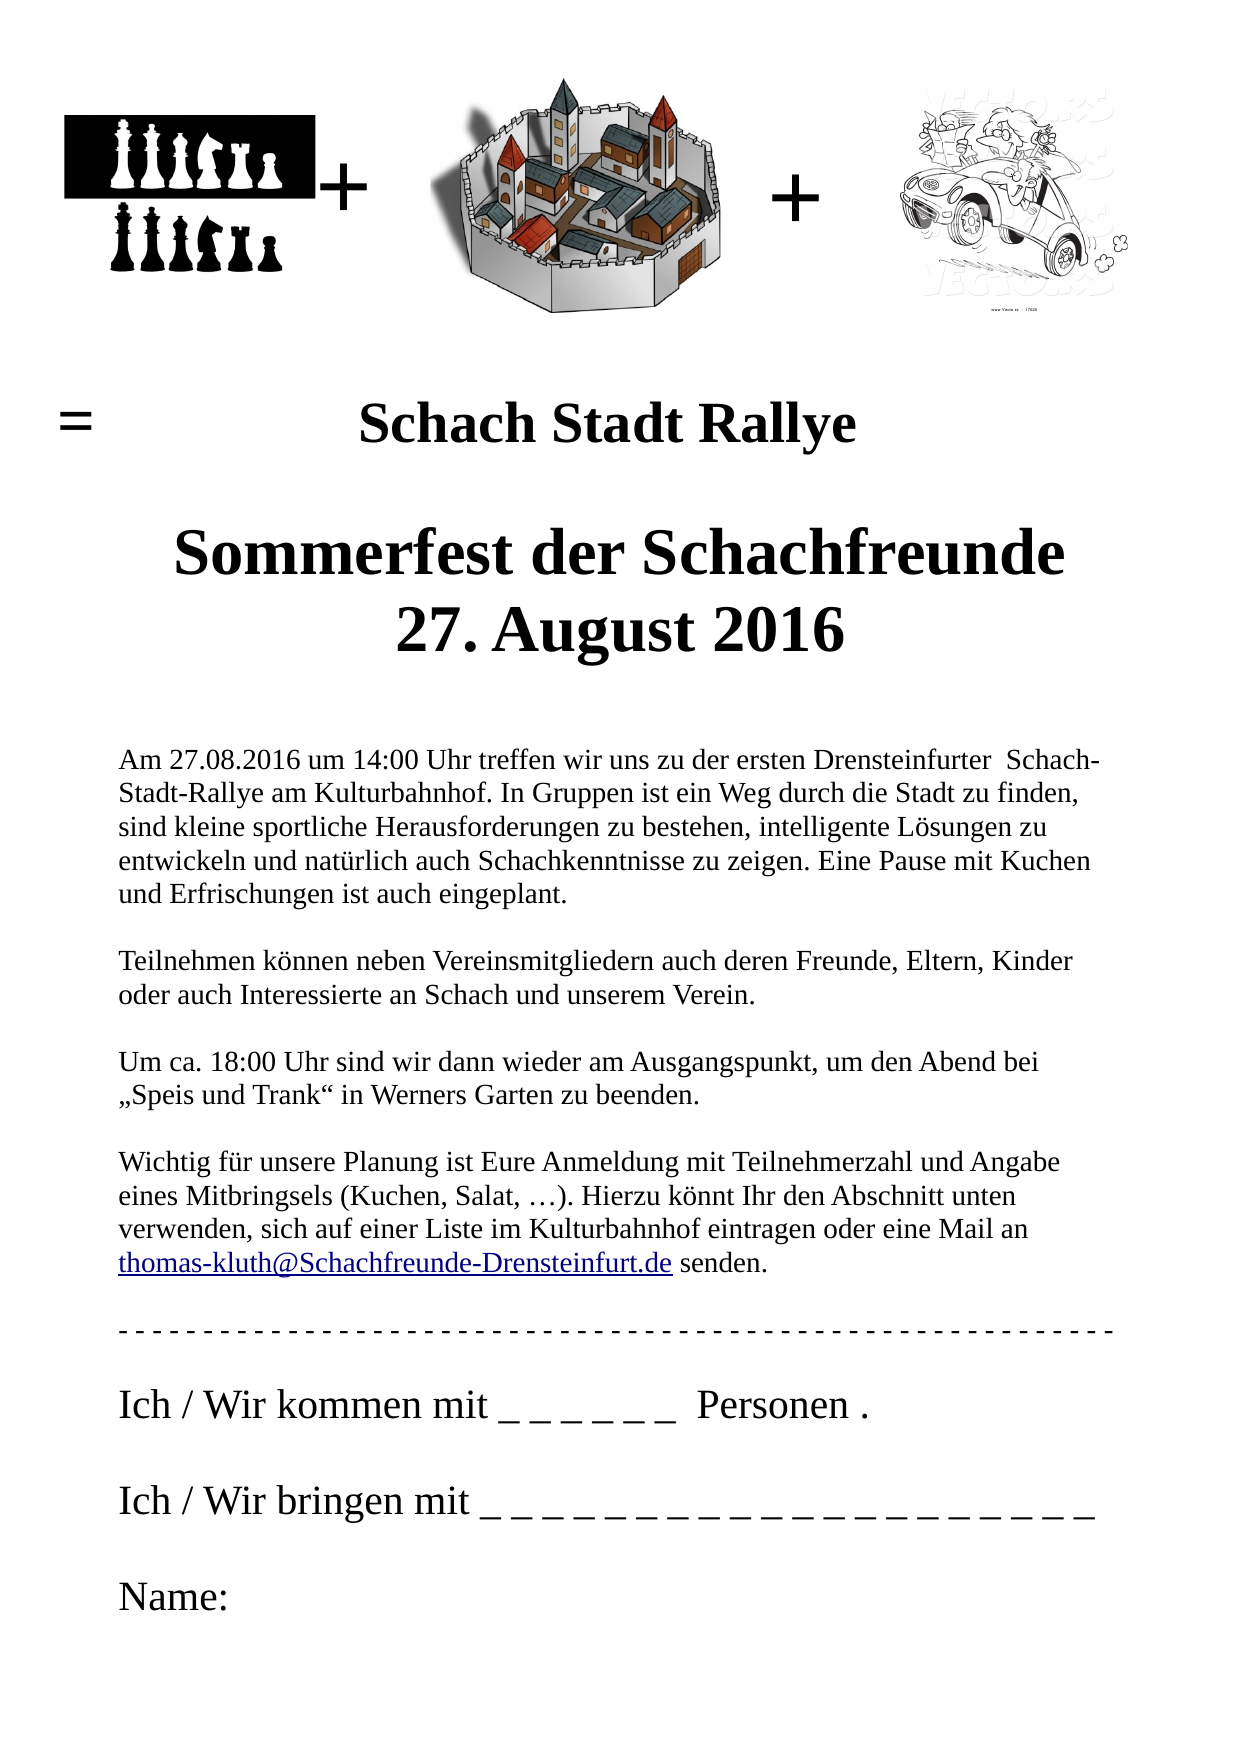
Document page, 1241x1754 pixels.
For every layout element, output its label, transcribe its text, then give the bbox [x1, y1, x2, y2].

text 27. August 2016 [118, 589, 1122, 665]
text - - - - - - - - - - - - - - - - - - - - - - - - - - - - - - - - - - - - - - - - - - - - - - - - - - - - - - - - - - - [118, 1312, 1122, 1346]
picture [64, 115, 316, 282]
text Am 27.08.2016 um 14:00 Uhr treffen wir uns zu der ersten Drensteinfurter Schach-Stadt-Rallye am Kulturbahnhof. In Gruppen ist ein Weg durch die Stadt zu finden, sind kleine sportliche Herausforderungen zu bestehen, intelligente Lösungen zu entwickeln und natürlich auch Schachkenntnisse zu zeigen. Eine Pause mit Kuchen und Erfrischungen ist auch eingeplant. [118, 742, 1122, 943]
text Ich / Wir kommen mit _ _ _ _ _ _ Personen . [118, 1379, 1122, 1427]
text Um ca. 18:00 Uhr sind wir dann wieder am Ausgangspunkt, um den Abend bei „Speis und Trank“ in Werners Garten zu beenden. [118, 1044, 1122, 1111]
text Sommerfest der Schachfreunde [118, 512, 1122, 589]
text Teilnehmen können neben Vereinsmitgliedern auch deren Freunde, Eltern, Kinder oder auch Interessierte an Schach und unserem Verein. [118, 943, 1122, 1010]
text Ich / Wir bringen mit _ _ _ _ _ _ _ _ _ _ _ _ _ _ _ _ _ _ _ _ [118, 1475, 1122, 1523]
text Name: [118, 1571, 1122, 1619]
text Wichtig für unsere Planung ist Eure Anmeldung mit Teilnehmerzahl und Angabe eines Mitbringsels (Kuchen, Salat, …). Hierzu könnt Ihr den Abschnitt unten verwenden, sich auf einer Liste im Kulturbahnhof eintragen oder eine Mail an thomas-kluth@Schachfreunde-Drensteinfurt.de senden. [118, 1144, 1122, 1279]
text Schach Stadt Rallye [118, 282, 1122, 464]
picture [430, 78, 721, 313]
picture [900, 79, 1128, 312]
